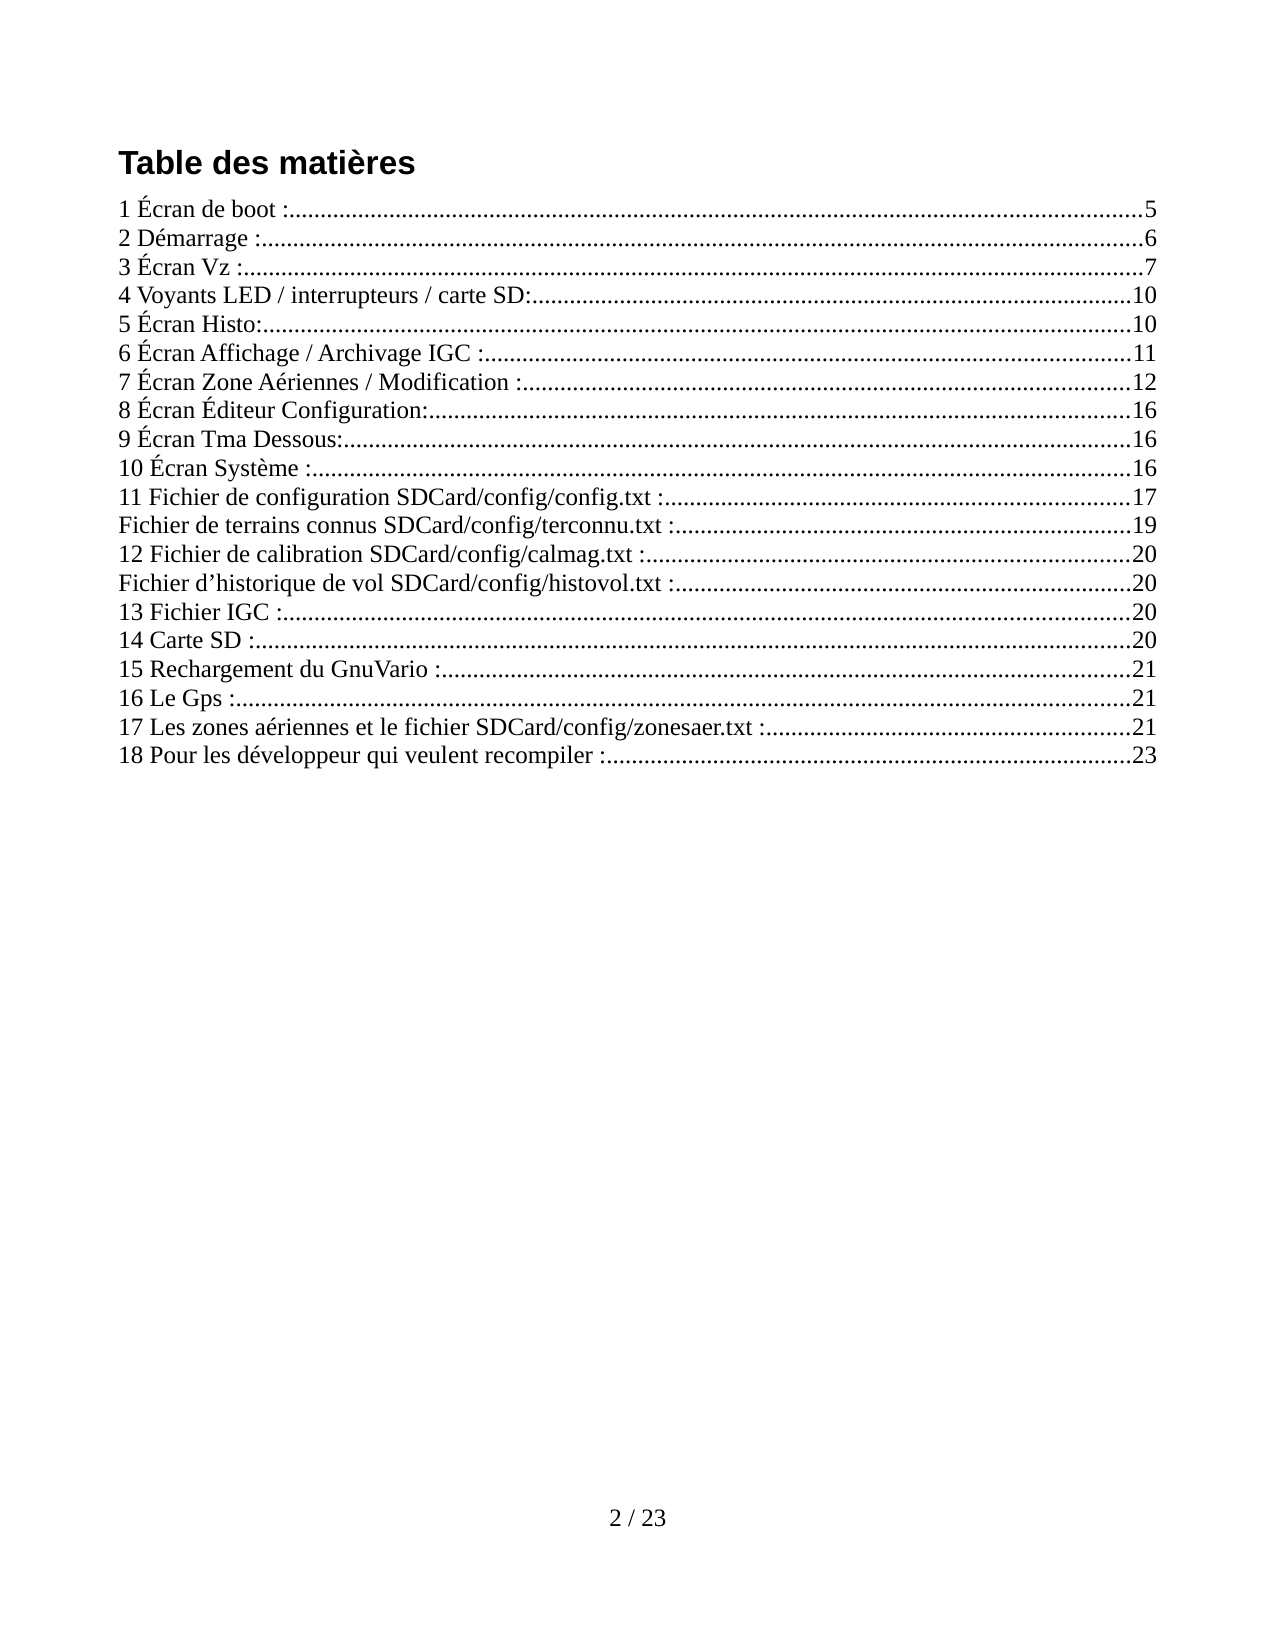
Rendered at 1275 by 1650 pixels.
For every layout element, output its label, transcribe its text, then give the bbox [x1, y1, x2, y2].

text 15 Rechargement du GnuVario : 21 [118, 654, 1157, 683]
text 13 Fichier IGC : 20 [118, 597, 1157, 625]
text 14 Carte SD : 20 [118, 625, 1157, 654]
text 10 Écran Système : 16 [118, 453, 1157, 482]
text 17 Les zones aériennes et le fichier SDCard/config/zonesaer.txt : 21 [118, 712, 1157, 740]
text 2 Démarrage : 6 [118, 223, 1157, 252]
text 1 Écran de boot : 5 [118, 194, 1157, 223]
text 5 Écran Histo: 10 [118, 309, 1157, 338]
text 9 Écran Tma Dessous: 16 [118, 424, 1157, 453]
text 3 Écran Vz : 7 [118, 252, 1157, 280]
text 6 Écran Affichage / Archivage IGC : 11 [118, 338, 1157, 367]
text 4 Voyants LED / interrupteurs / carte SD: 10 [118, 280, 1157, 309]
text 12 Fichier de calibration SDCard/config/calmag.txt : 20 [118, 539, 1157, 568]
text 11 Fichier de configuration SDCard/config/config.txt : 17 [118, 482, 1157, 510]
subtitle Table des matières [118, 143, 1157, 182]
text 18 Pour les développeur qui veulent recompiler : 23 [118, 740, 1157, 769]
text 8 Écran Éditeur Configuration: 16 [118, 395, 1157, 424]
text Fichier d’historique de vol SDCard/config/histovol.txt : 20 [118, 568, 1157, 597]
text 7 Écran Zone Aériennes / Modification : 12 [118, 367, 1157, 395]
text Fichier de terrains connus SDCard/config/terconnu.txt : 19 [118, 510, 1157, 539]
text 16 Le Gps : 21 [118, 683, 1157, 712]
